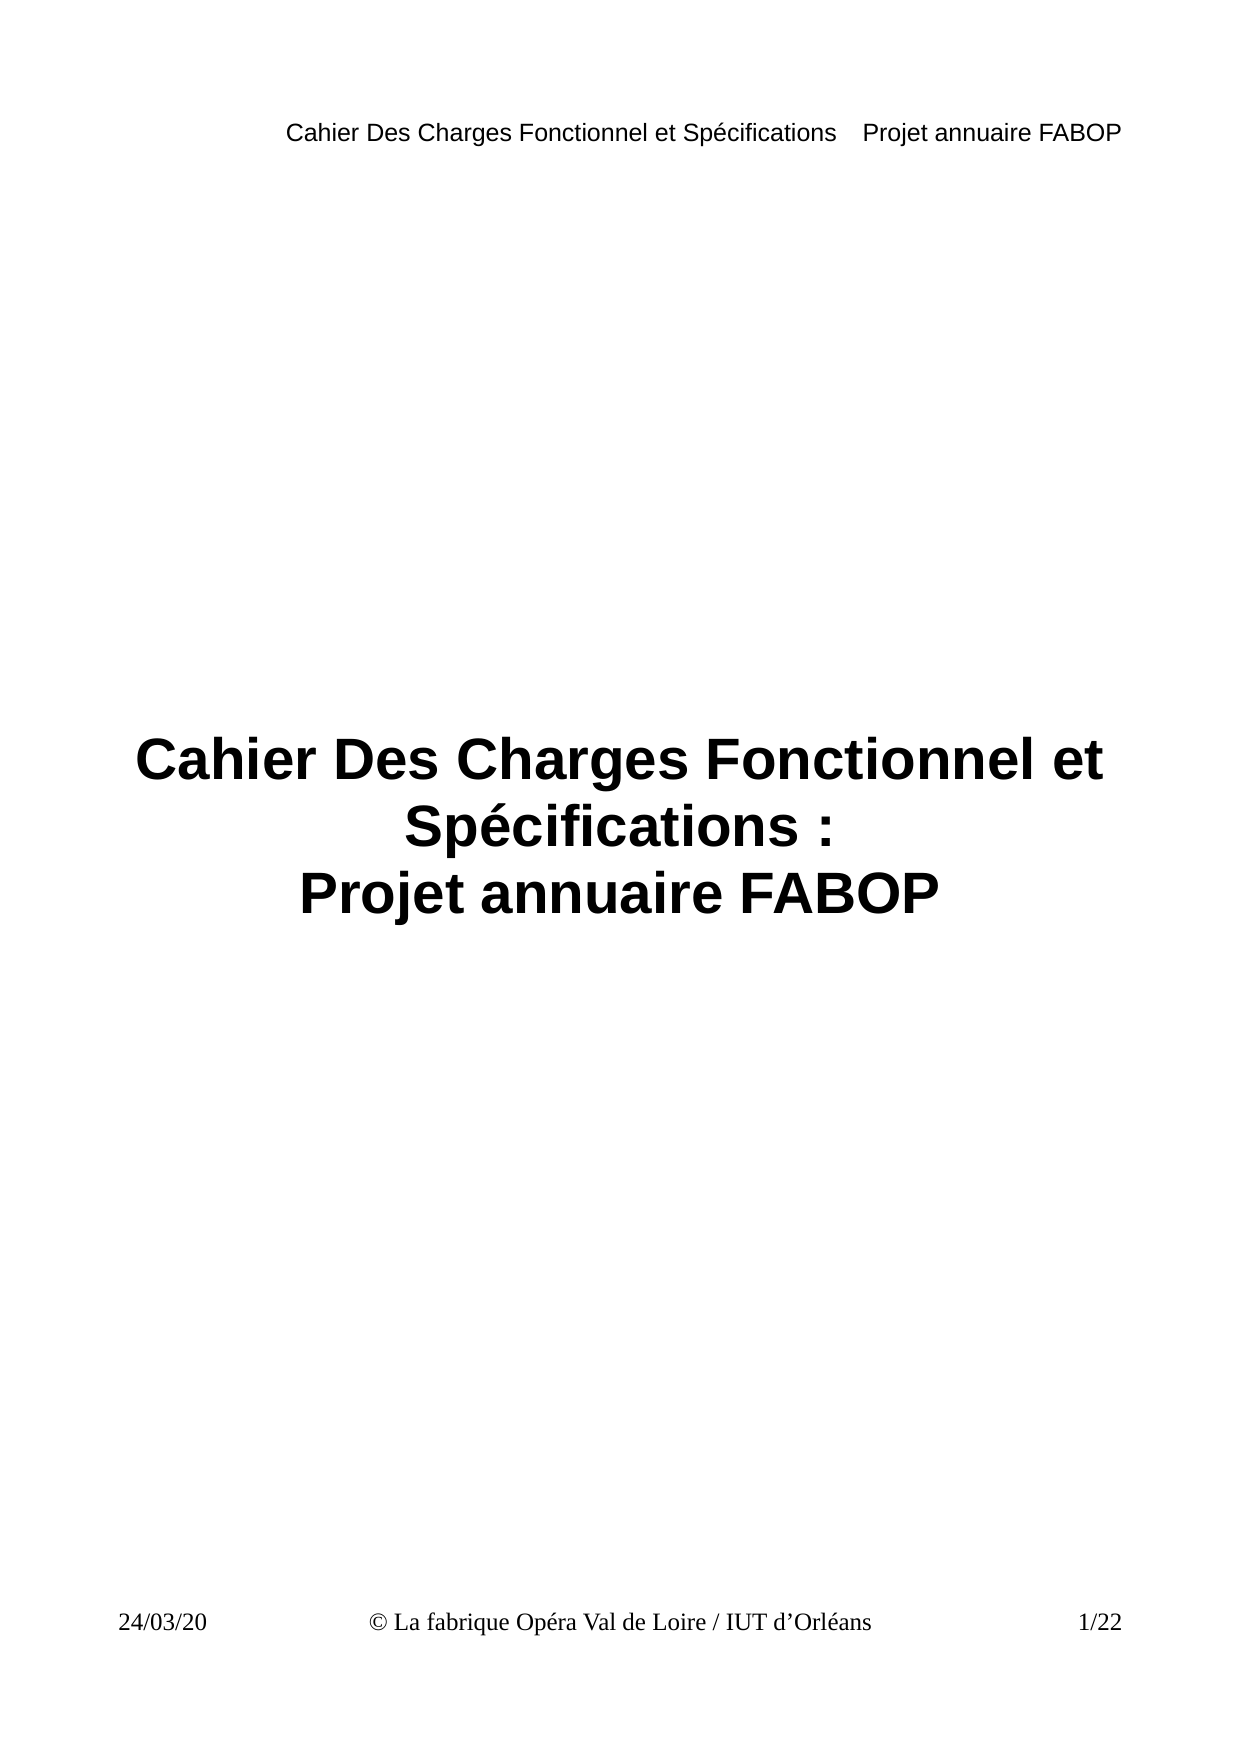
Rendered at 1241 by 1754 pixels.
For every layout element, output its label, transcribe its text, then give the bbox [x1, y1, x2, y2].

title Cahier Des Charges Fonctionnel et Spécifications : Projet annuaire FABOP [118, 724, 1122, 926]
